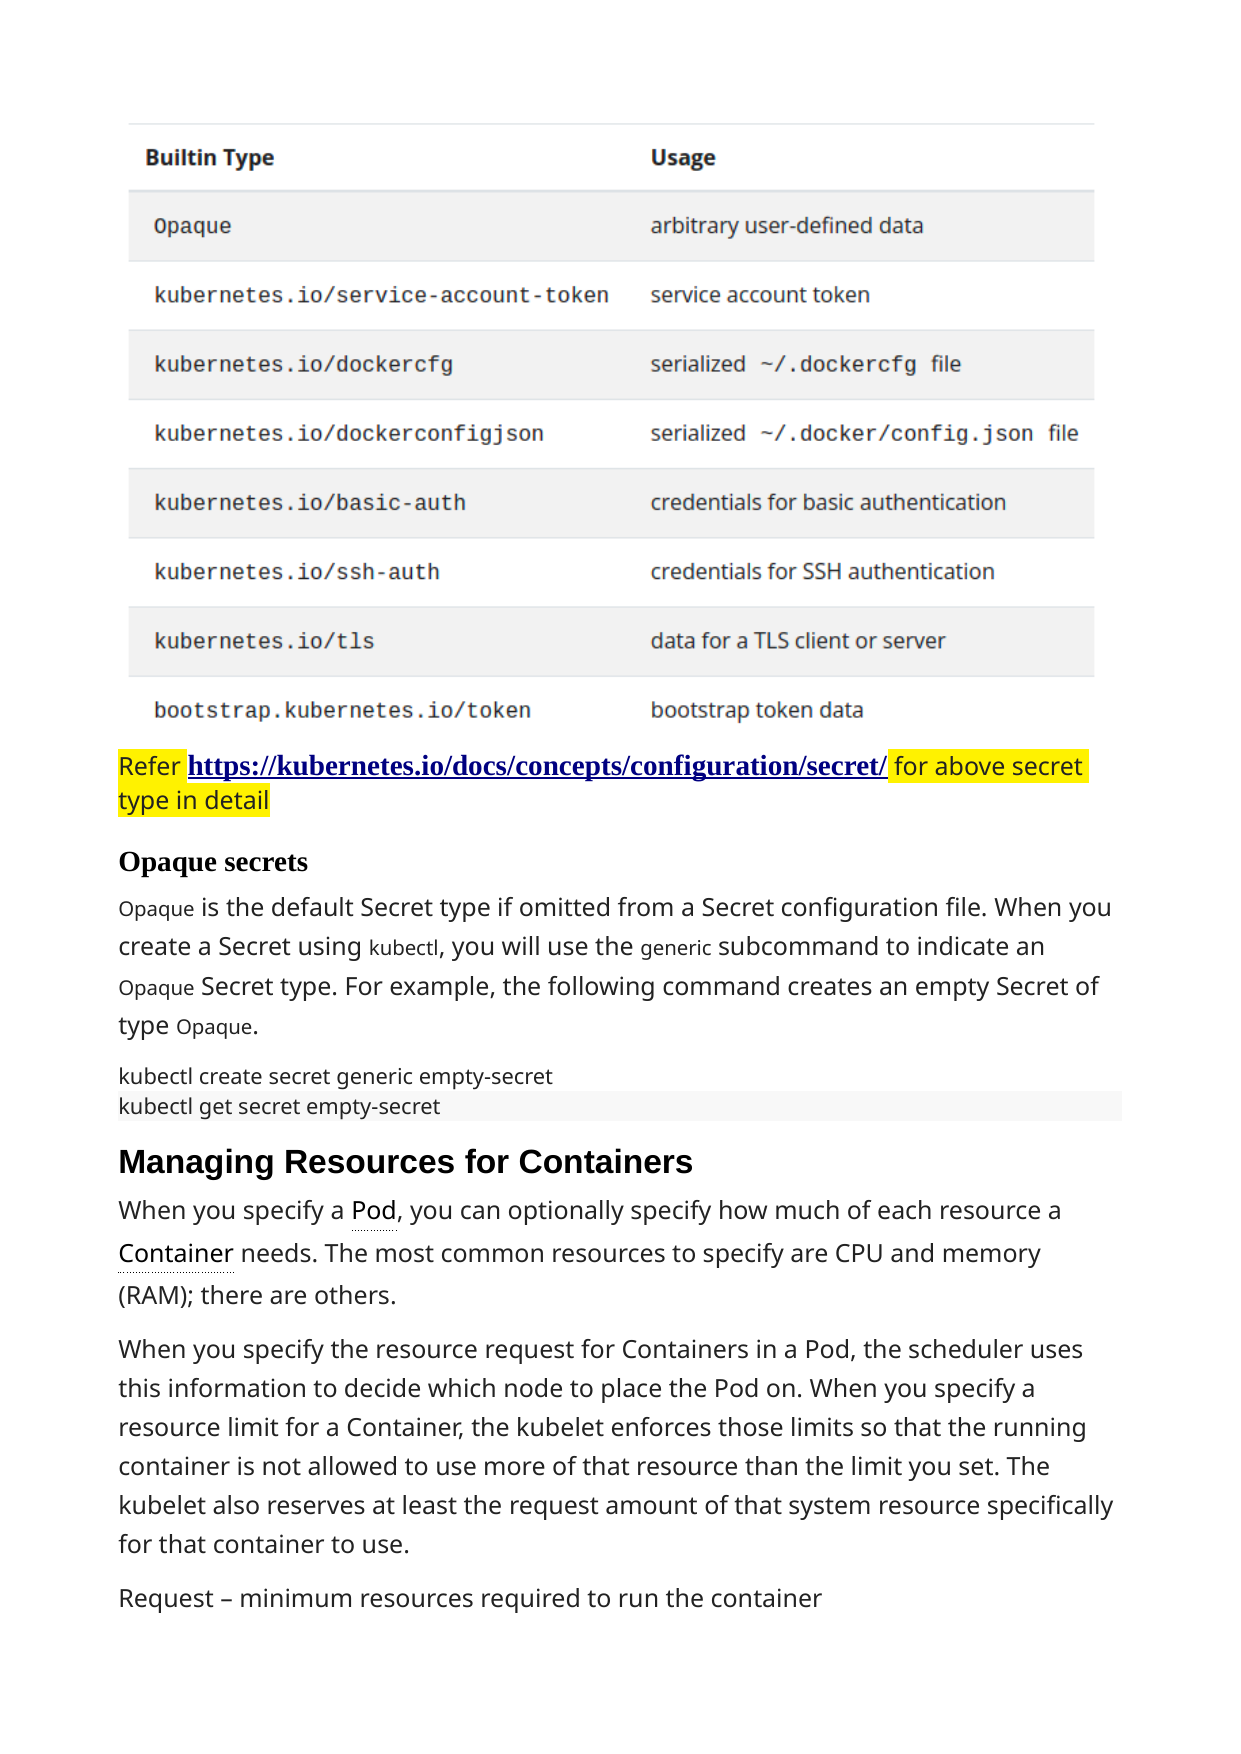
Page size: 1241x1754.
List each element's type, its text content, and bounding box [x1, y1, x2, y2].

subtitle Managing Resources for Containers [118, 1142, 1122, 1180]
text When you specify a Pod, you can optionally specify how much of each resource a Container needs. The most common resources to specify are CPU and memory (RAM); there are others. [118, 1193, 1122, 1312]
text kubectl get secret empty-secret [118, 1091, 1122, 1121]
subtitle Refer https://kubernetes.io/docs/concepts/configuration/secret/ for above secret type in detail [118, 749, 1122, 817]
text When you specify the resource request for Containers in a Pod, the scheduler uses this information to decide which node to place the Pod on. When you specify a resource limit for a Container, the kubelet enforces those limits so that the running container is not allowed to use more of that resource than the limit you set. The kubelet also reserves at least the request amount of that system resource specifically for that container to use. [118, 1331, 1122, 1561]
text kubectl create secret generic empty-secret [118, 1061, 1122, 1091]
picture [118, 118, 1123, 749]
subtitle Opaque secrets [118, 844, 1122, 877]
text Opaque is the default Secret type if omitted from a Secret configuration file. When you create a Secret using kubectl, you will use the generic subcommand to indicate an Opaque Secret type. For example, the following command creates an empty Secret of type Opaque. [118, 890, 1122, 1041]
text Request – minimum resources required to run the container [118, 1581, 1122, 1615]
